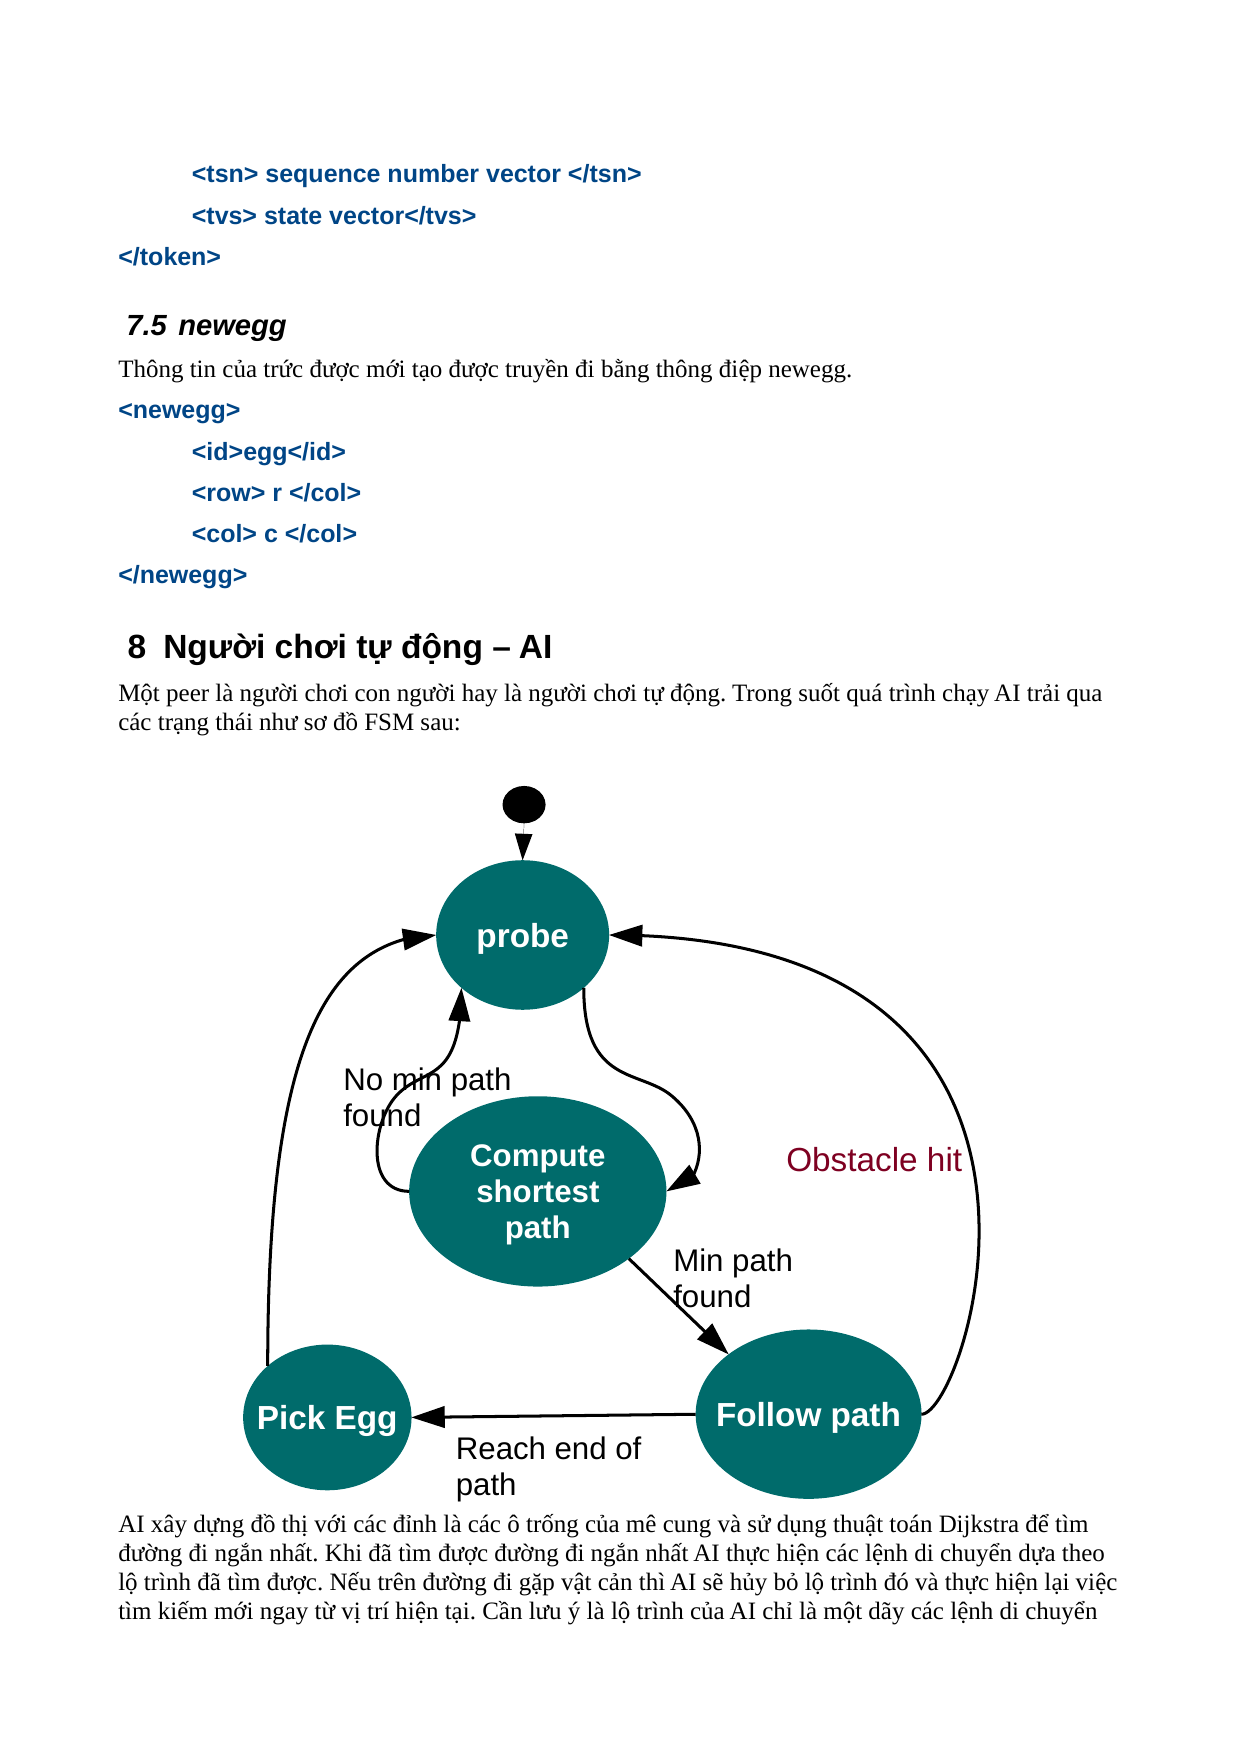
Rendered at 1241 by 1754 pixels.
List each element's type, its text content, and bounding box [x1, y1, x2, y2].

subtitle Người chơi tự động – AI [118, 627, 1122, 665]
text </token> [118, 242, 1122, 271]
text <tvs> state vector</tvs> [192, 201, 1122, 229]
text AI xây dựng đồ thị với các đỉnh là các ô trống của mê cung và sử dụng thuật toán Dijkstra để tìm đường đi ngắn nhất. Khi đã tìm được đường đi ngắn nhất AI thực hiện các lệnh di chuyển dựa theo lộ trình đã tìm được. Nếu trên đường đi gặp vật cản thì AI sẽ hủy bỏ lộ trình đó và thực hiện lại việc tìm kiếm mới ngay từ vị trí hiện tại. Cần lưu ý là lộ trình của AI chỉ là một dãy các lệnh di chuyển mà AI sẽ làm theo. Do đó lộ trình của AI không chứa thông tin về vật cản như người chơi, trứng mới tạo. [586, 936, 977, 1412]
text </newegg> [118, 560, 1122, 589]
text <tsn> sequence number vector </tsn> [192, 159, 1122, 188]
text Một peer là người chơi con người hay là người chơi tự động. Trong suốt quá trình chạy AI trải qua các trạng thái như sơ đồ FSM sau: [118, 678, 1122, 735]
subtitle newegg [118, 308, 1122, 342]
text <newegg> [118, 395, 1122, 424]
text AI xây dựng đồ thị với các đỉnh là các ô trống của mê cung và sử dụng thuật toán Dijkstra để tìm đường đi ngắn nhất. Khi đã tìm được đường đi ngắn nhất AI thực hiện các lệnh di chuyển dựa theo lộ trình đã tìm được. Nếu trên đường đi gặp vật cản thì AI sẽ hủy bỏ lộ trình đó và thực hiện lại việc tìm kiếm mới ngay từ vị trí hiện tại. Cần lưu ý là lộ trình của AI chỉ là một dãy các lệnh di chuyển mà AI sẽ làm theo. Do đó lộ trình của AI không chứa thông tin về vật cản như người chơi, trứng mới tạo. [270, 936, 727, 1416]
text <row> r </col> [118, 478, 1122, 507]
text Thông tin của trức được mới tạo được truyền đi bằng thông điệp newegg. [118, 354, 1122, 383]
text <col> c </col> [118, 519, 1122, 548]
text AI xây dựng đồ thị với các đỉnh là các ô trống của mê cung và sử dụng thuật toán Dijkstra để tìm đường đi ngắn nhất. Khi đã tìm được đường đi ngắn nhất AI thực hiện các lệnh di chuyển dựa theo lộ trình đã tìm được. Nếu trên đường đi gặp vật cản thì AI sẽ hủy bỏ lộ trình đó và thực hiện lại việc tìm kiếm mới ngay từ vị trí hiện tại. Cần lưu ý là lộ trình của AI chỉ là một dãy các lệnh di chuyển mà AI sẽ làm theo. Do đó lộ trình của AI không chứa thông tin về vật cản như người chơi, trứng mới tạo. [118, 789, 1122, 1624]
text AI xây dựng đồ thị với các đỉnh là các ô trống của mê cung và sử dụng thuật toán Dijkstra để tìm đường đi ngắn nhất. Khi đã tìm được đường đi ngắn nhất AI thực hiện các lệnh di chuyển dựa theo lộ trình đã tìm được. Nếu trên đường đi gặp vật cản thì AI sẽ hủy bỏ lộ trình đó và thực hiện lại việc tìm kiếm mới ngay từ vị trí hiện tại. Cần lưu ý là lộ trình của AI chỉ là một dãy các lệnh di chuyển mà AI sẽ làm theo. Do đó lộ trình của AI không chứa thông tin về vật cản như người chơi, trứng mới tạo. [379, 990, 697, 1189]
text <id>egg</id> [118, 437, 1122, 465]
